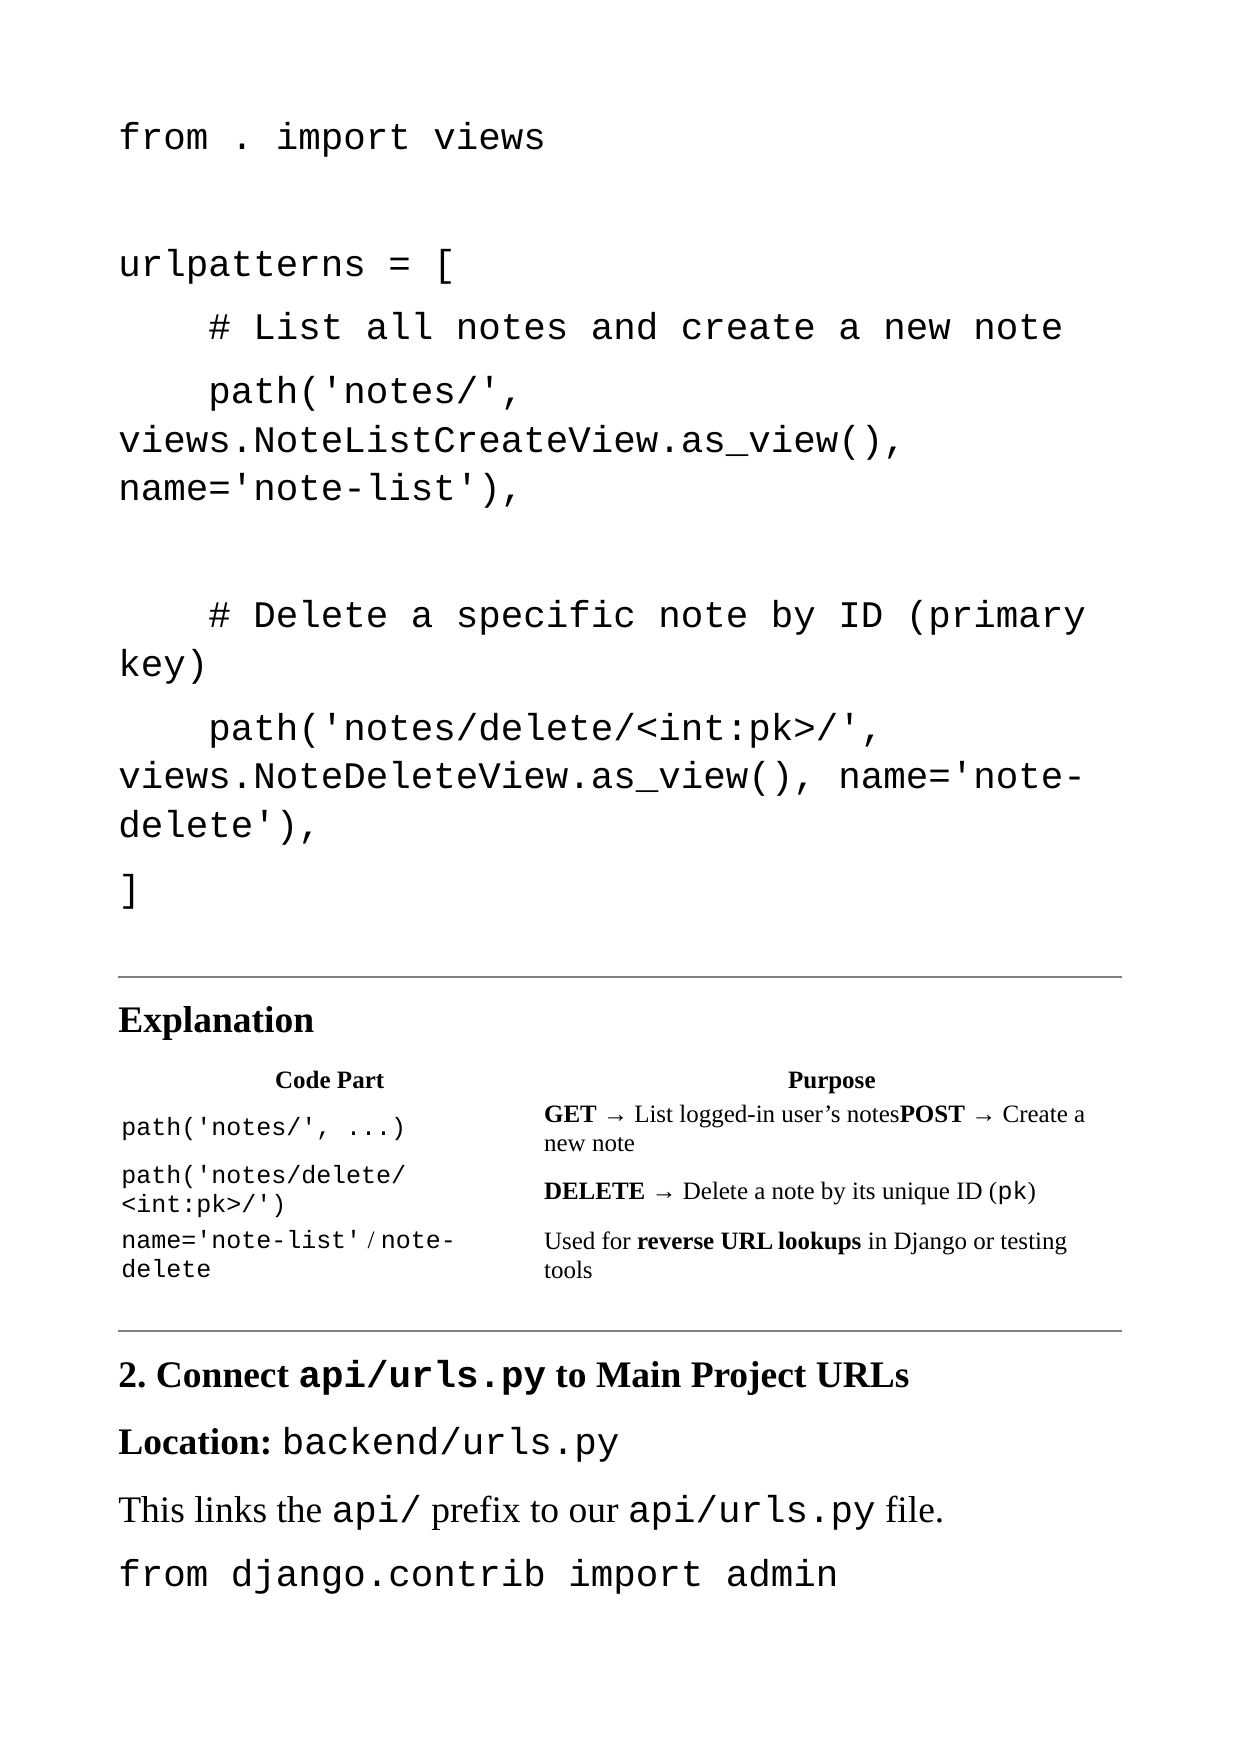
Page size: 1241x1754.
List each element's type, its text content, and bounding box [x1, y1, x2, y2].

table_cell GET → List logged-in user’s notesPOST → Create a new note [541, 1097, 1122, 1160]
subtitle Explanation [118, 998, 1122, 1041]
table_cell DELETE → Delete a note by its unique ID (pk) [541, 1160, 1122, 1222]
text This links the api/ prefix to our api/urls.py file. [118, 1487, 1122, 1534]
table_cell path('notes/delete/<int:pk>/') [118, 1160, 541, 1222]
table_header Purpose [541, 1062, 1122, 1097]
text ] [118, 870, 1122, 912]
text # Delete a specific note by ID (primary key) [118, 596, 1122, 688]
text path('notes/', views.NoteListCreateView.as_view(), name='note-list'), [118, 372, 1122, 512]
text path('notes/delete/<int:pk>/', views.NoteDeleteView.as_view(), name='note-delete'), [118, 709, 1122, 849]
table_cell Used for reverse URL lookups in Django or testing tools [541, 1223, 1122, 1287]
text urlpatterns = [ [118, 245, 1122, 287]
text from . import views [118, 118, 1122, 161]
table_cell path('notes/', ...) [118, 1097, 541, 1160]
text # List all notes and create a new note [118, 308, 1122, 351]
table_header Code Part [118, 1062, 541, 1097]
text Location: backend/urls.py [118, 1420, 1122, 1466]
text from django.contrib import admin [118, 1555, 1122, 1598]
subtitle 2. Connect api/urls.py to Main Project URLs [118, 1352, 1122, 1398]
table_cell name='note-list' / note-delete [118, 1223, 541, 1287]
